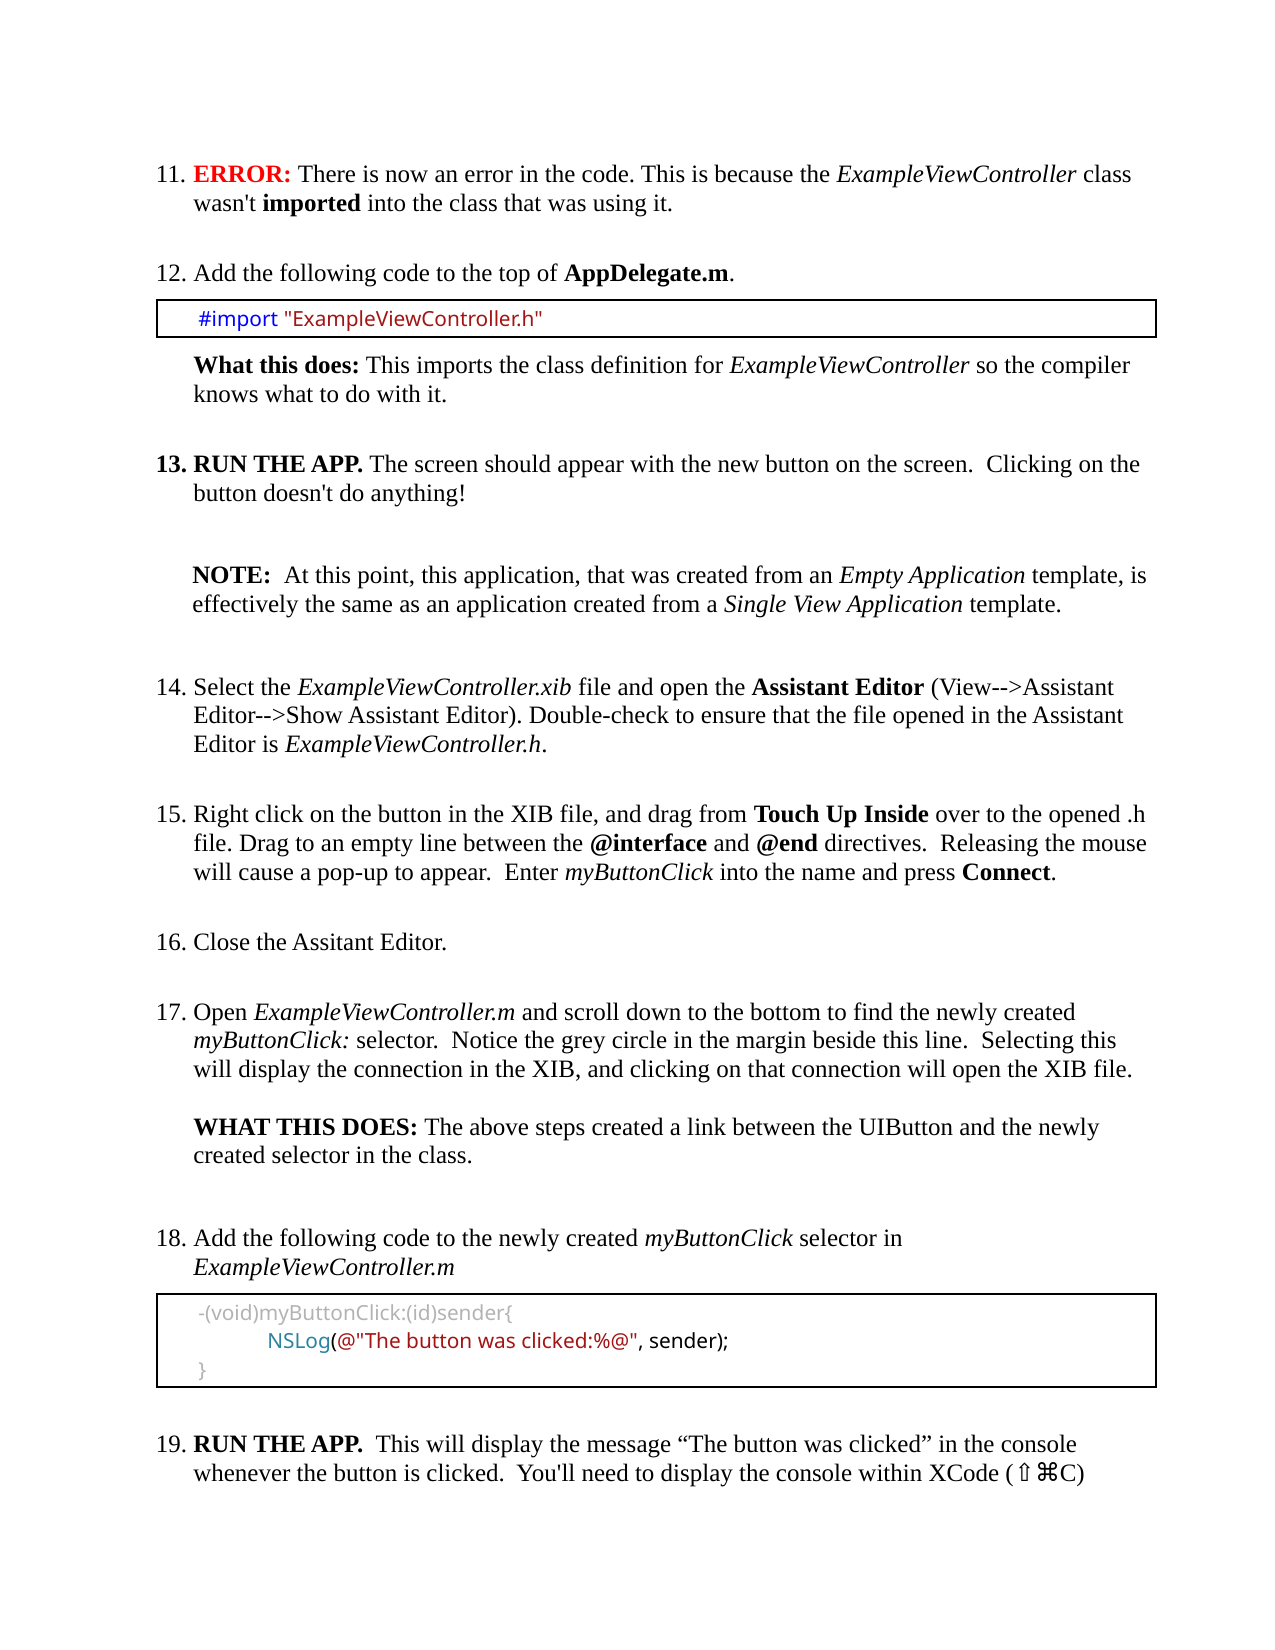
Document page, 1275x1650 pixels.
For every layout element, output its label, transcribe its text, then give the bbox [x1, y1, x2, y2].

list Select the ExampleViewController.xib file and open the Assistant Editor (View-->Assistant Editor-->Show Assistant Editor). Double-check to ensure that the file opened in the Assistant Editor is ExampleViewController.h. [156, 672, 1157, 787]
list RUN THE APP. This will display the message “The button was clicked” in the console whenever the button is clicked. You'll need to display the console within XCode (⇧⌘C) [156, 1429, 1157, 1487]
list #import "ExampleViewController.h" [158, 301, 1155, 336]
list -(void)myButtonClick:(id)sender{ NSLog(@"The button was clicked:%@", sender); } [158, 1295, 1155, 1386]
list Right click on the button in the XIB file, and drag from Touch Up Inside over to the opened .h file. Drag to an empty line between the @interface and @end directives. Releasing the mouse will cause a pop-up to appear. Enter myButtonClick into the name and press Connect. [156, 799, 1157, 914]
list Add the following code to the top of AppDelegate.m. [156, 258, 1157, 287]
list ERROR: There is now an error in the code. This is because the ExampleViewController class wasn't imported into the class that was using it. [156, 159, 1157, 246]
list Add the following code to the newly created myButtonClick selector in ExampleViewController.m [156, 1223, 1157, 1280]
list What this does: This imports the class definition for ExampleViewController so the compiler knows what to do with it. [156, 350, 1157, 437]
list Open ExampleViewController.m and scroll down to the bottom to find the newly created myButtonClick: selector. Notice the grey circle in the margin beside this line. Selecting this will display the connection in the XIB, and clicking on that connection will open the XIB file. WHAT THIS DOES: The above steps created a link between the UIButton and the newly created selector in the class. [156, 997, 1157, 1169]
list Close the Assitant Editor. [156, 927, 1157, 984]
text NOTE: At this point, this application, that was created from an Empty Application template, is effectively the same as an application created from a Single View Application template. [118, 560, 1157, 618]
list RUN THE APP. The screen should appear with the new button on the screen. Clicking on the button doesn't do anything! [156, 449, 1157, 507]
